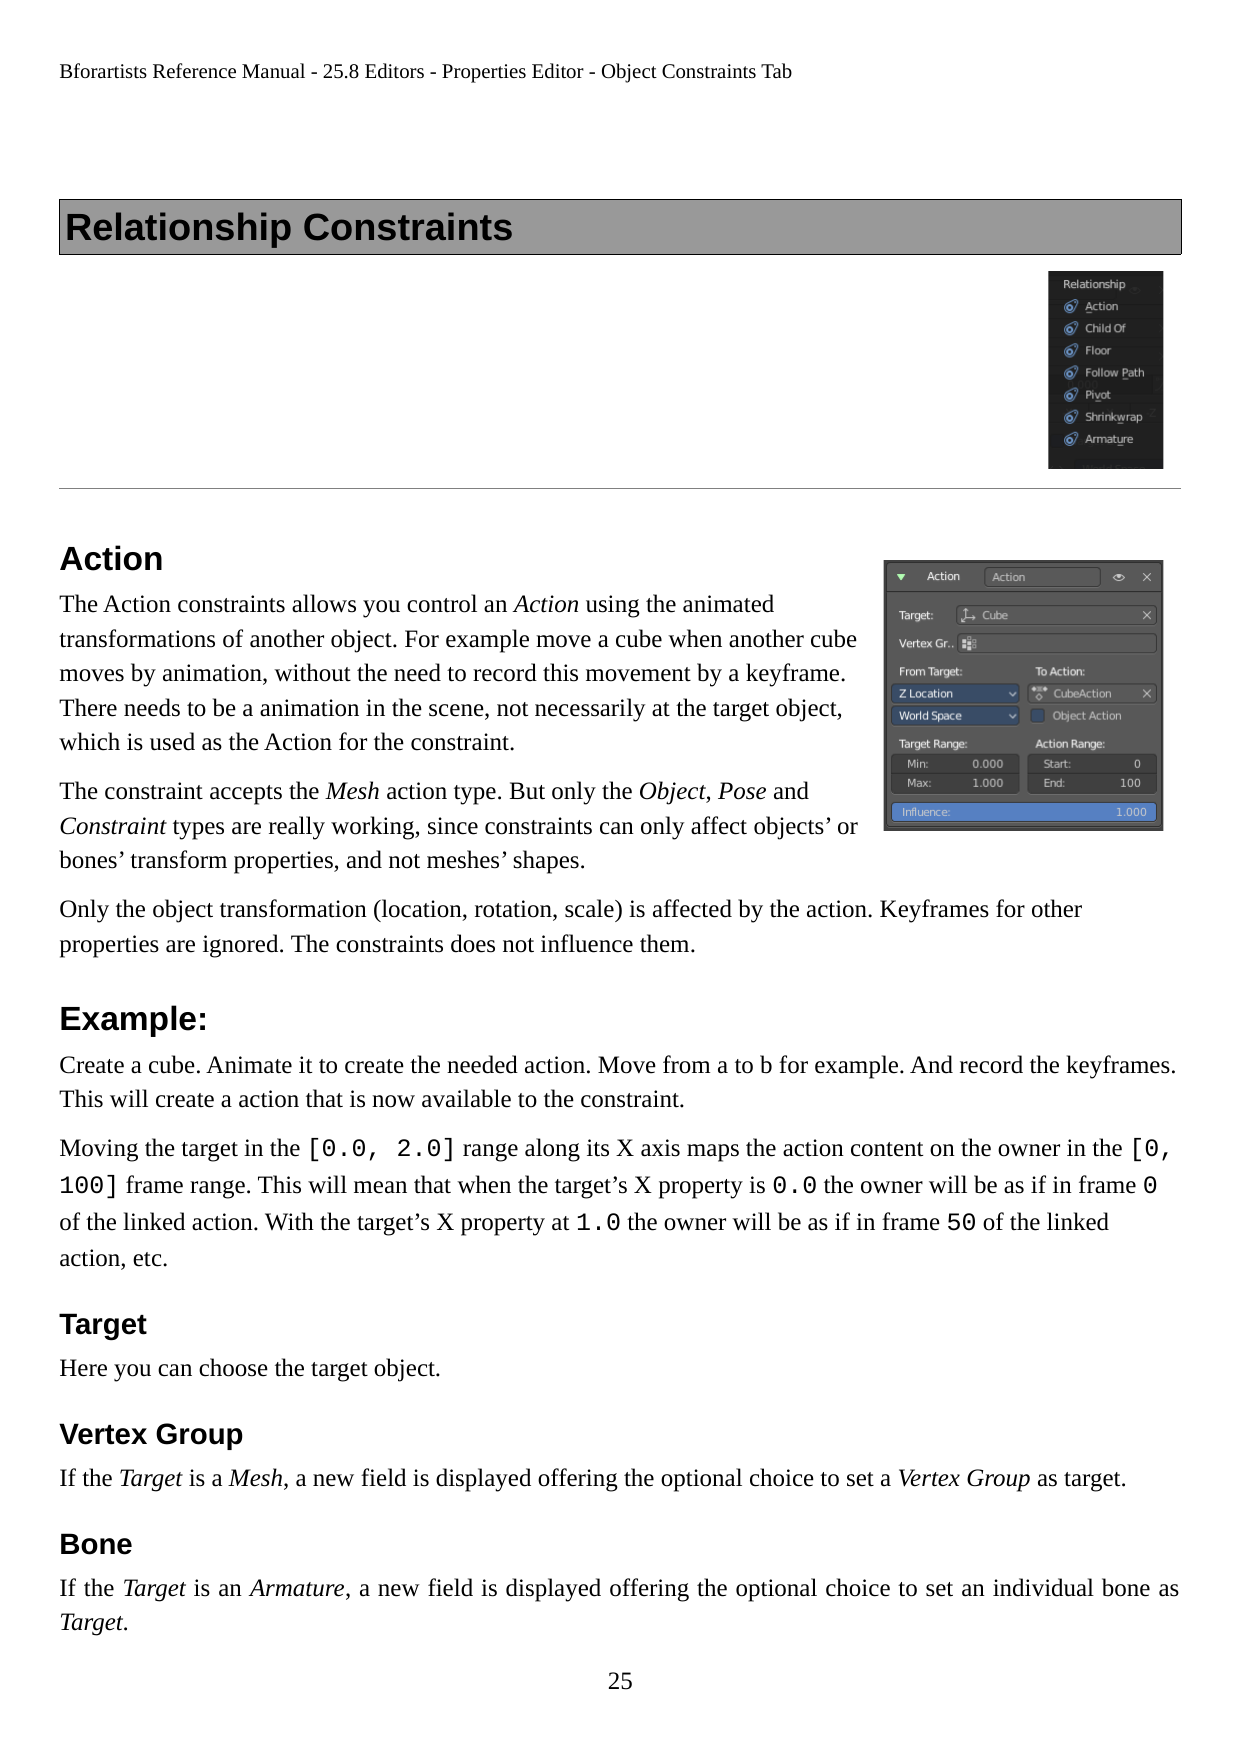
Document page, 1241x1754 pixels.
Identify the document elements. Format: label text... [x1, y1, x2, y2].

text Create a cube. Animate it to create the needed action. Move from a to b for example. And record the keyframes. This will create a action that is now available to the constraint. [59, 1050, 1181, 1113]
subtitle Action [59, 538, 1181, 577]
subtitle Bone [59, 1527, 1181, 1560]
text Only the object transformation (location, rotation, scale) is affected by the action. Keyframes for other properties are ignored. The constraints does not influence them. [59, 894, 1181, 958]
text Here you can choose the target object. [59, 1353, 1181, 1382]
subtitle Example: [59, 999, 1181, 1037]
text The constraint accepts the Mesh action type. But only the Object, Pose and Constraint types are really working, since constraints can only affect objects’ or bones’ transform properties, and not meshes’ shapes. [59, 776, 1181, 874]
text The Action constraints allows you control an Action using the animated transformations of another object. For example move a cube when another cube moves by animation, without the need to record this movement by a keyframe. There needs to be a animation in the scene, not necessarily at the target object, which is used as the Action for the constraint. [59, 589, 883, 756]
subtitle Vertex Group [59, 1417, 1181, 1451]
picture [1048, 271, 1164, 469]
table_header Relationship Constraints [60, 200, 1181, 254]
subtitle Target [59, 1307, 1181, 1341]
text If the Target is an Armature, a new field is displayed offering the optional choice to set an individual bone as Target. [59, 1573, 1181, 1636]
text Moving the target in the [0.0, 2.0] range along its X axis maps the action content on the owner in the [0, 100] frame range. This will mean that when the target’s X property is 0.0 the owner will be as if in frame 0 of the linked action. With the target’s X property at 1.0 the owner will be as if in frame 50 of the linked action, etc. [59, 1133, 1181, 1272]
text If the Target is a Mesh, a new field is displayed offering the optional choice to set a Vertex Group as target. [59, 1463, 1181, 1492]
picture [883, 560, 1164, 831]
